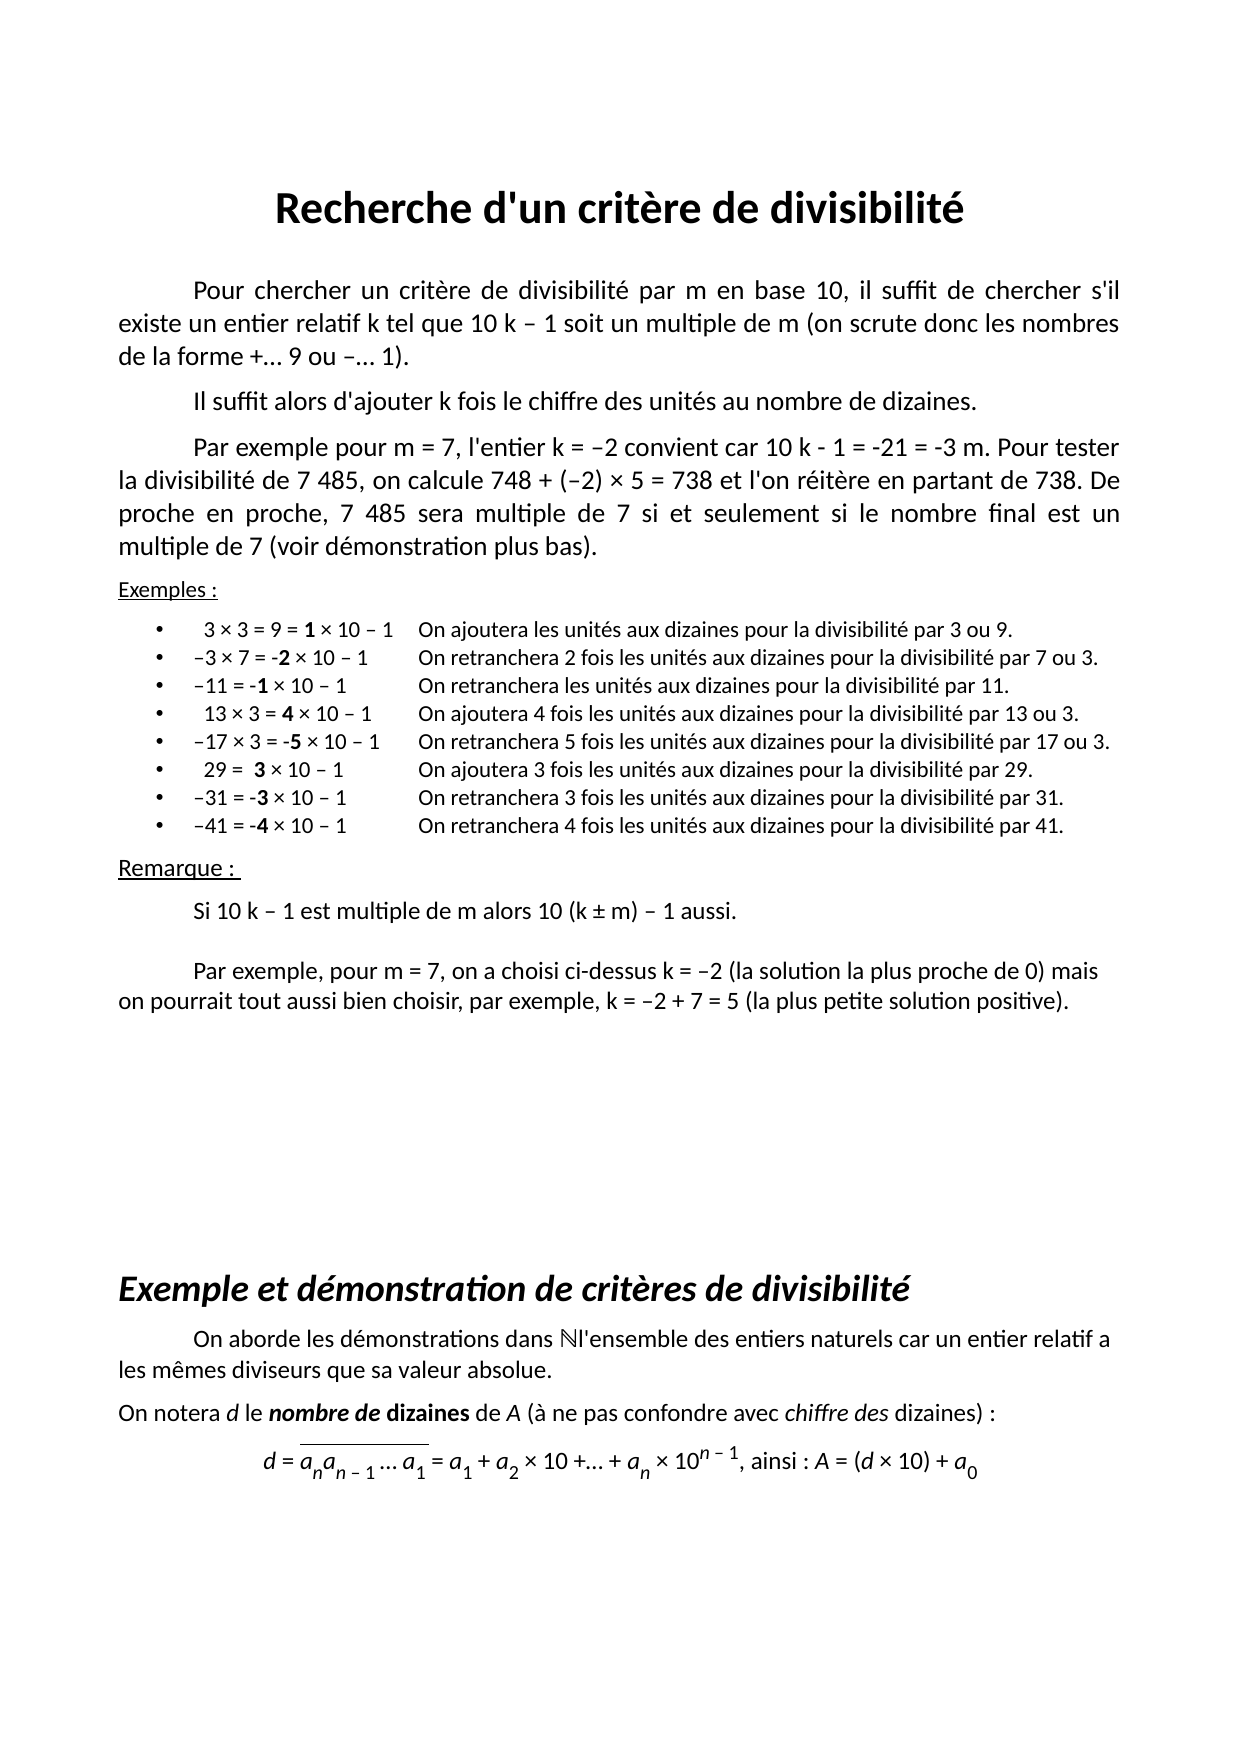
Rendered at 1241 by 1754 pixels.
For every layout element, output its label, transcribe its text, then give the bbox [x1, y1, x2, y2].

text Exemples : [118, 575, 1122, 603]
text d = anan – 1 … a1 = a1 + a2 × 10 +… + an × 10n – 1, ainsi : A = (d × 10) + a0 [118, 1440, 1122, 1484]
list Par exemple, pour m = 7, on a choisi ci-dessus k = –2 (la solution la plus proche de 0) mais on pourrait tout aussi bien choisir, par exemple, k = –2 + 7 = 5 (la plus petite solution positive). [118, 955, 1122, 1016]
list –41 = -4 × 10 – 1 On retranchera 4 fois les unités aux dizaines pour la divisibilité par 41. [156, 811, 1122, 839]
list –11 = -1 × 10 – 1 On retranchera les unités aux dizaines pour la divisibilité par 11. [156, 671, 1122, 699]
list –17 × 3 = -5 × 10 – 1 On retranchera 5 fois les unités aux dizaines pour la divisibilité par 17 ou 3. [156, 727, 1122, 755]
list 13 × 3 = 4 × 10 – 1 On ajoutera 4 fois les unités aux dizaines pour la divisibilité par 13 ou 3. [156, 699, 1122, 727]
list –31 = -3 × 10 – 1 On retranchera 3 fois les unités aux dizaines pour la divisibilité par 31. [156, 783, 1122, 811]
text Par exemple pour m = 7, l'entier k = –2 convient car 10 k - 1 = -21 = -3 m. Pour tester la divisibilité de 7 485, on calcule 748 + (–2) × 5 = 738 et l'on réitère en partant de 738. De proche en proche, 7 485 sera multiple de 7 si et seulement si le nombre final est un multiple de 7 (voir démonstration plus bas). [118, 430, 1122, 562]
list –3 × 7 = -2 × 10 – 1 On retranchera 2 fois les unités aux dizaines pour la divisibilité par 7 ou 3. [156, 643, 1122, 671]
subtitle Exemple et démonstration de critères de divisibilité [118, 1265, 1122, 1311]
list 3 × 3 = 9 = 1 × 10 – 1 On ajoutera les unités aux dizaines pour la divisibilité par 3 ou 9. [156, 615, 1122, 643]
text Il suffit alors d'ajouter k fois le chiffre des unités au nombre de dizaines. [118, 384, 1122, 418]
text Remarque : [118, 852, 1122, 882]
list 29 = 3 × 10 – 1 On ajoutera 3 fois les unités aux dizaines pour la divisibilité par 29. [156, 755, 1122, 783]
text Recherche d'un critère de divisibilité [118, 179, 1122, 235]
list Si 10 k – 1 est multiple de m alors 10 (k ± m) – 1 aussi. [118, 895, 1122, 925]
text On notera d le nombre de dizaines de A (à ne pas confondre avec chiffre des dizaines) : [118, 1397, 1122, 1427]
text Pour chercher un critère de divisibilité par m en base 10, il suffit de chercher s'il existe un entier relatif k tel que 10 k – 1 soit un multiple de m (on scrute donc les nombres de la forme +… 9 ou –… 1). [118, 273, 1122, 372]
text On aborde les démonstrations dans ℕl'ensemble des entiers naturels car un entier relatif a les mêmes diviseurs que sa valeur absolue. [118, 1323, 1122, 1384]
